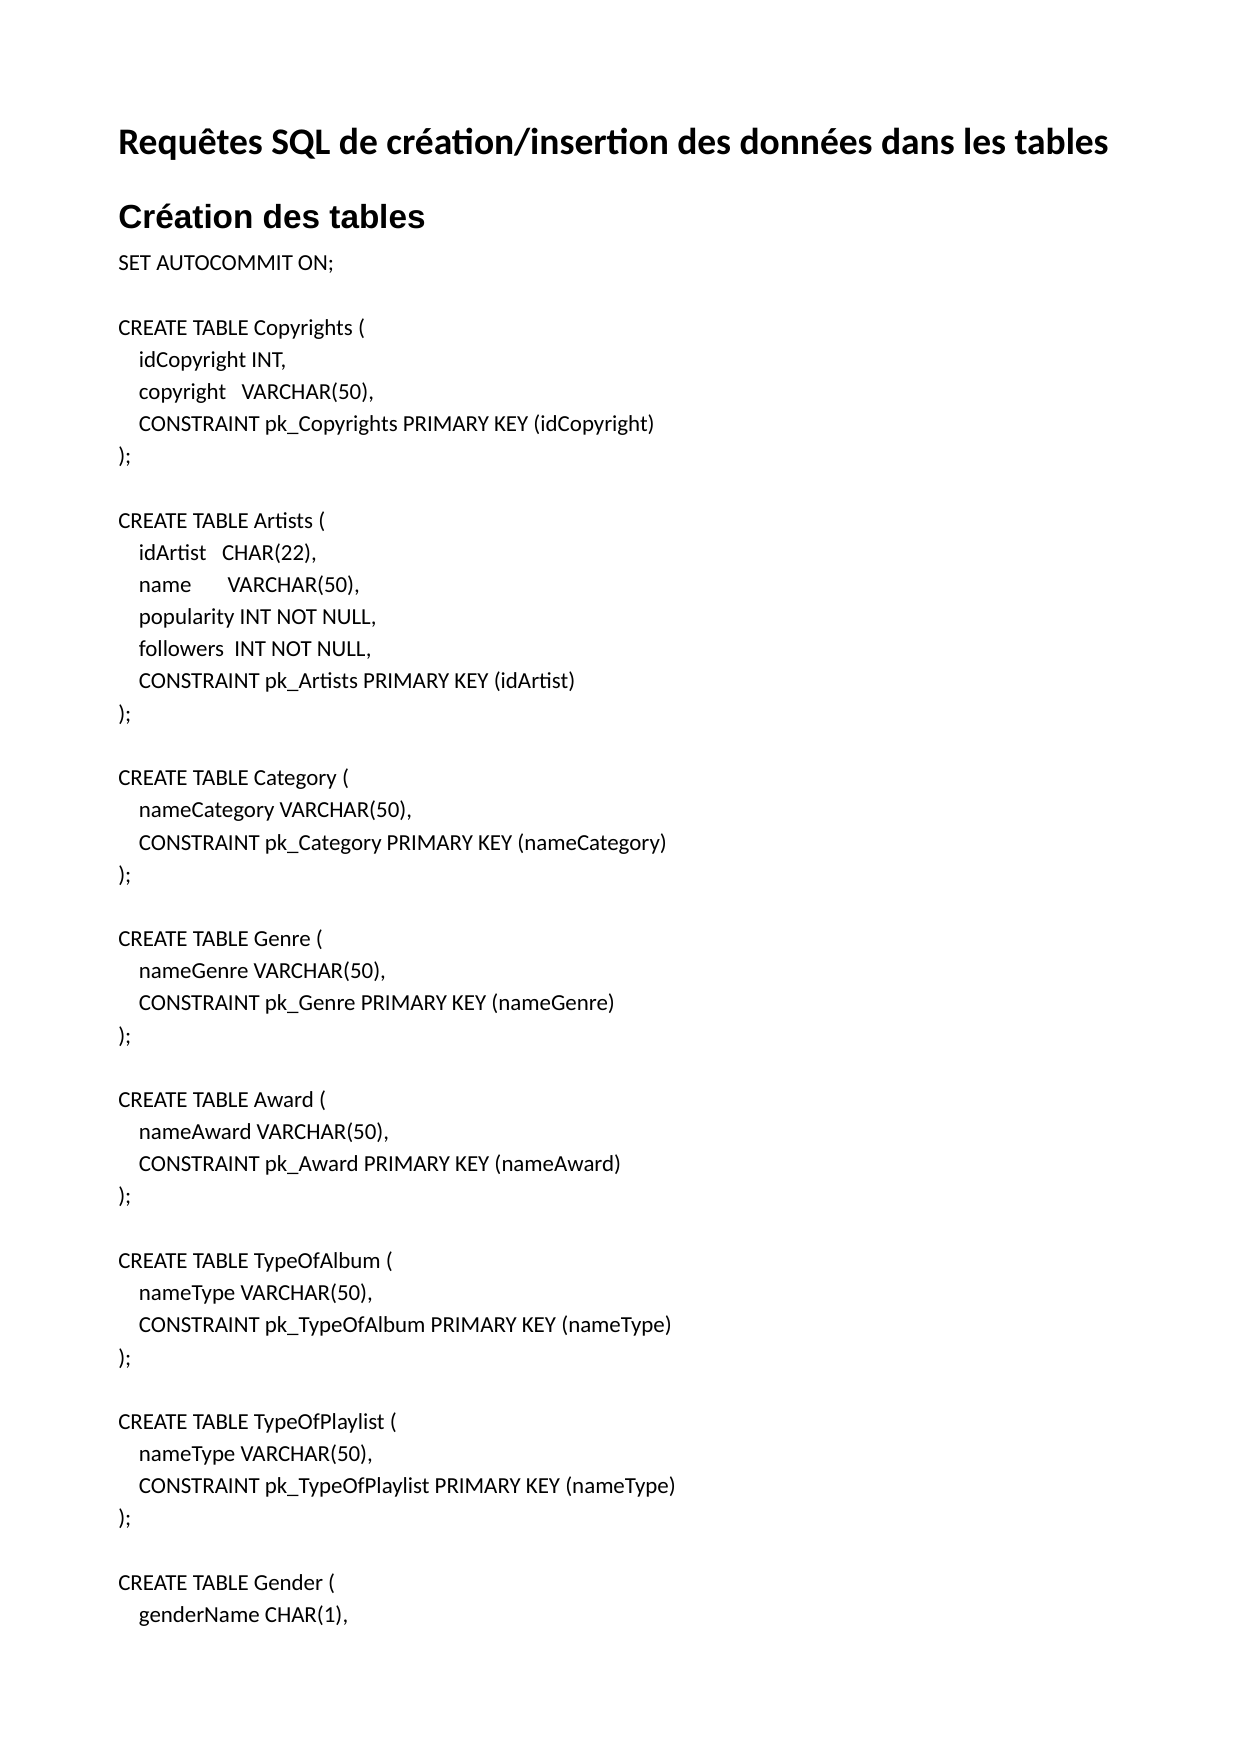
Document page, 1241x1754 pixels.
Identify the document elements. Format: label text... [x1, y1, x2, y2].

text genderName CHAR(1), [118, 1600, 1122, 1628]
text CONSTRAINT pk_Artists PRIMARY KEY (idArtist) [118, 667, 1122, 695]
text ); [118, 441, 1122, 469]
text CREATE TABLE Genre ( [118, 924, 1122, 952]
text copyright VARCHAR(50), [118, 377, 1122, 405]
text nameType VARCHAR(50), [118, 1439, 1122, 1467]
text ); [118, 1182, 1122, 1210]
text CREATE TABLE Artists ( [118, 506, 1122, 534]
text CONSTRAINT pk_Copyrights PRIMARY KEY (idCopyright) [118, 409, 1122, 437]
subtitle Création des tables [118, 197, 1122, 236]
text CREATE TABLE Gender ( [118, 1568, 1122, 1596]
text SET AUTOCOMMIT ON; [118, 248, 1122, 276]
text ); [118, 1021, 1122, 1049]
text nameAward VARCHAR(50), [118, 1117, 1122, 1145]
text CONSTRAINT pk_TypeOfAlbum PRIMARY KEY (nameType) [118, 1310, 1122, 1338]
text ); [118, 1503, 1122, 1532]
text followers INT NOT NULL, [118, 634, 1122, 662]
text CREATE TABLE Copyrights ( [118, 313, 1122, 341]
text CREATE TABLE Award ( [118, 1085, 1122, 1113]
text idArtist CHAR(22), [118, 538, 1122, 566]
text name VARCHAR(50), [118, 570, 1122, 598]
text ); [118, 1343, 1122, 1371]
text nameCategory VARCHAR(50), [118, 795, 1122, 823]
subtitle Requêtes SQL de création/insertion des données dans les tables [118, 118, 1122, 164]
text CREATE TABLE TypeOfAlbum ( [118, 1246, 1122, 1274]
text CREATE TABLE TypeOfPlaylist ( [118, 1407, 1122, 1435]
text nameType VARCHAR(50), [118, 1278, 1122, 1306]
text CONSTRAINT pk_TypeOfPlaylist PRIMARY KEY (nameType) [118, 1471, 1122, 1499]
text popularity INT NOT NULL, [118, 602, 1122, 630]
text ); [118, 860, 1122, 888]
text CREATE TABLE Category ( [118, 763, 1122, 791]
text ); [118, 699, 1122, 727]
text nameGenre VARCHAR(50), [118, 956, 1122, 984]
text CONSTRAINT pk_Award PRIMARY KEY (nameAward) [118, 1149, 1122, 1177]
text CONSTRAINT pk_Category PRIMARY KEY (nameCategory) [118, 828, 1122, 856]
text CONSTRAINT pk_Genre PRIMARY KEY (nameGenre) [118, 988, 1122, 1017]
text idCopyright INT, [118, 345, 1122, 373]
